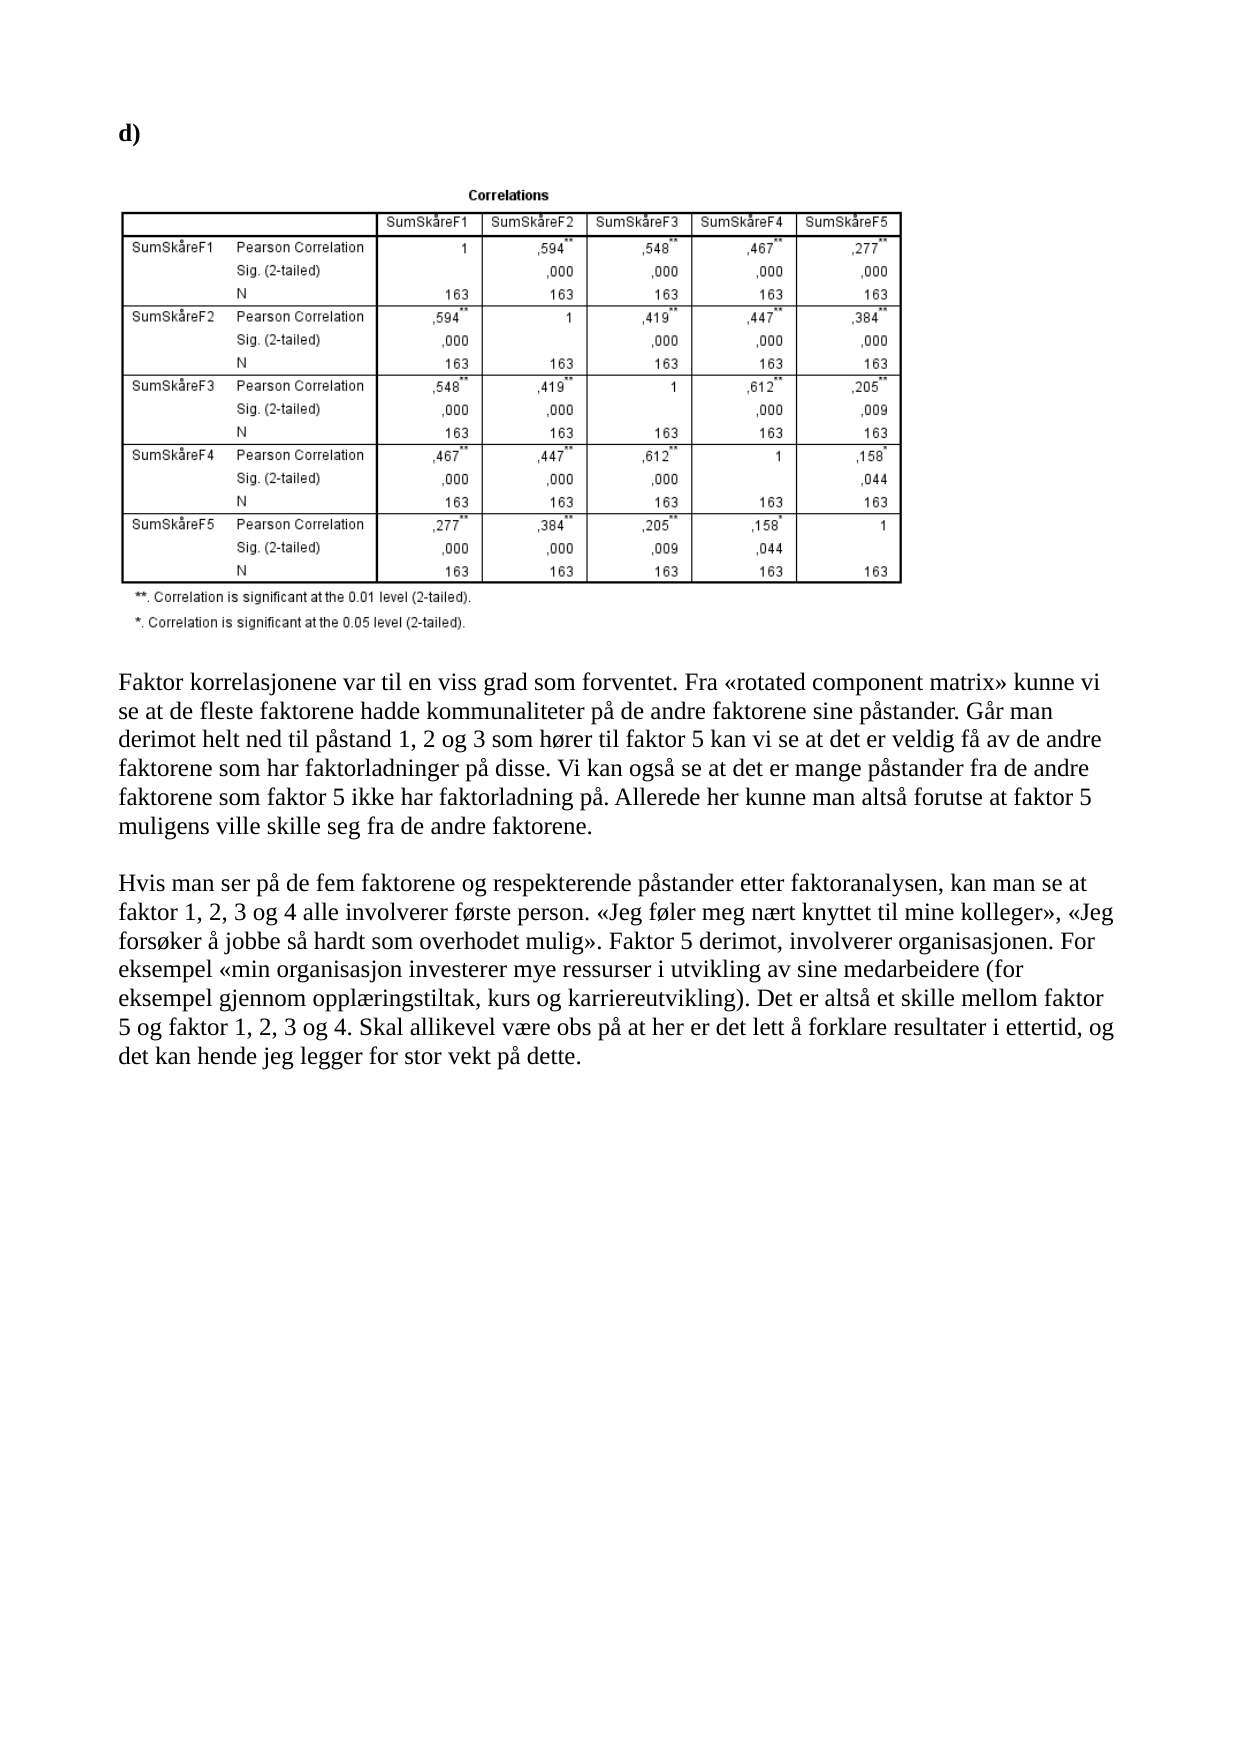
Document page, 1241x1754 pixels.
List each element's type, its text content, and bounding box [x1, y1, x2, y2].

text Faktor korrelasjonene var til en viss grad som forventet. Fra «rotated component matrix» kunne vi se at de fleste faktorene hadde kommunaliteter på de andre faktorene sine påstander. Går man derimot helt ned til påstand 1, 2 og 3 som hører til faktor 5 kan vi se at det er veldig få av de andre faktorene som har faktorladninger på disse. Vi kan også se at det er mange påstander fra de andre faktorene som faktor 5 ikke har faktorladning på. Allerede her kunne man altså forutse at faktor 5 muligens ville skille seg fra de andre faktorene. [118, 667, 1122, 839]
text Hvis man ser på de fem faktorene og respekterende påstander etter faktoranalysen, kan man se at faktor 1, 2, 3 og 4 alle involverer første person. «Jeg føler meg nært knyttet til mine kolleger», «Jeg forsøker å jobbe så hardt som overhodet mulig». Faktor 5 derimot, involverer organisasjonen. For eksempel «min organisasjon investerer mye ressurser i utvikling av sine medarbeidere (for eksempel gjennom opplæringstiltak, kurs og karriereutvikling). Det er altså et skille mellom faktor 5 og faktor 1, 2, 3 og 4. Skal allikevel være obs på at her er det lett å forklare resultater i ettertid, og det kan hende jeg legger for stor vekt på dette. [118, 868, 1122, 1069]
picture [118, 175, 910, 639]
text d) [118, 118, 1122, 147]
